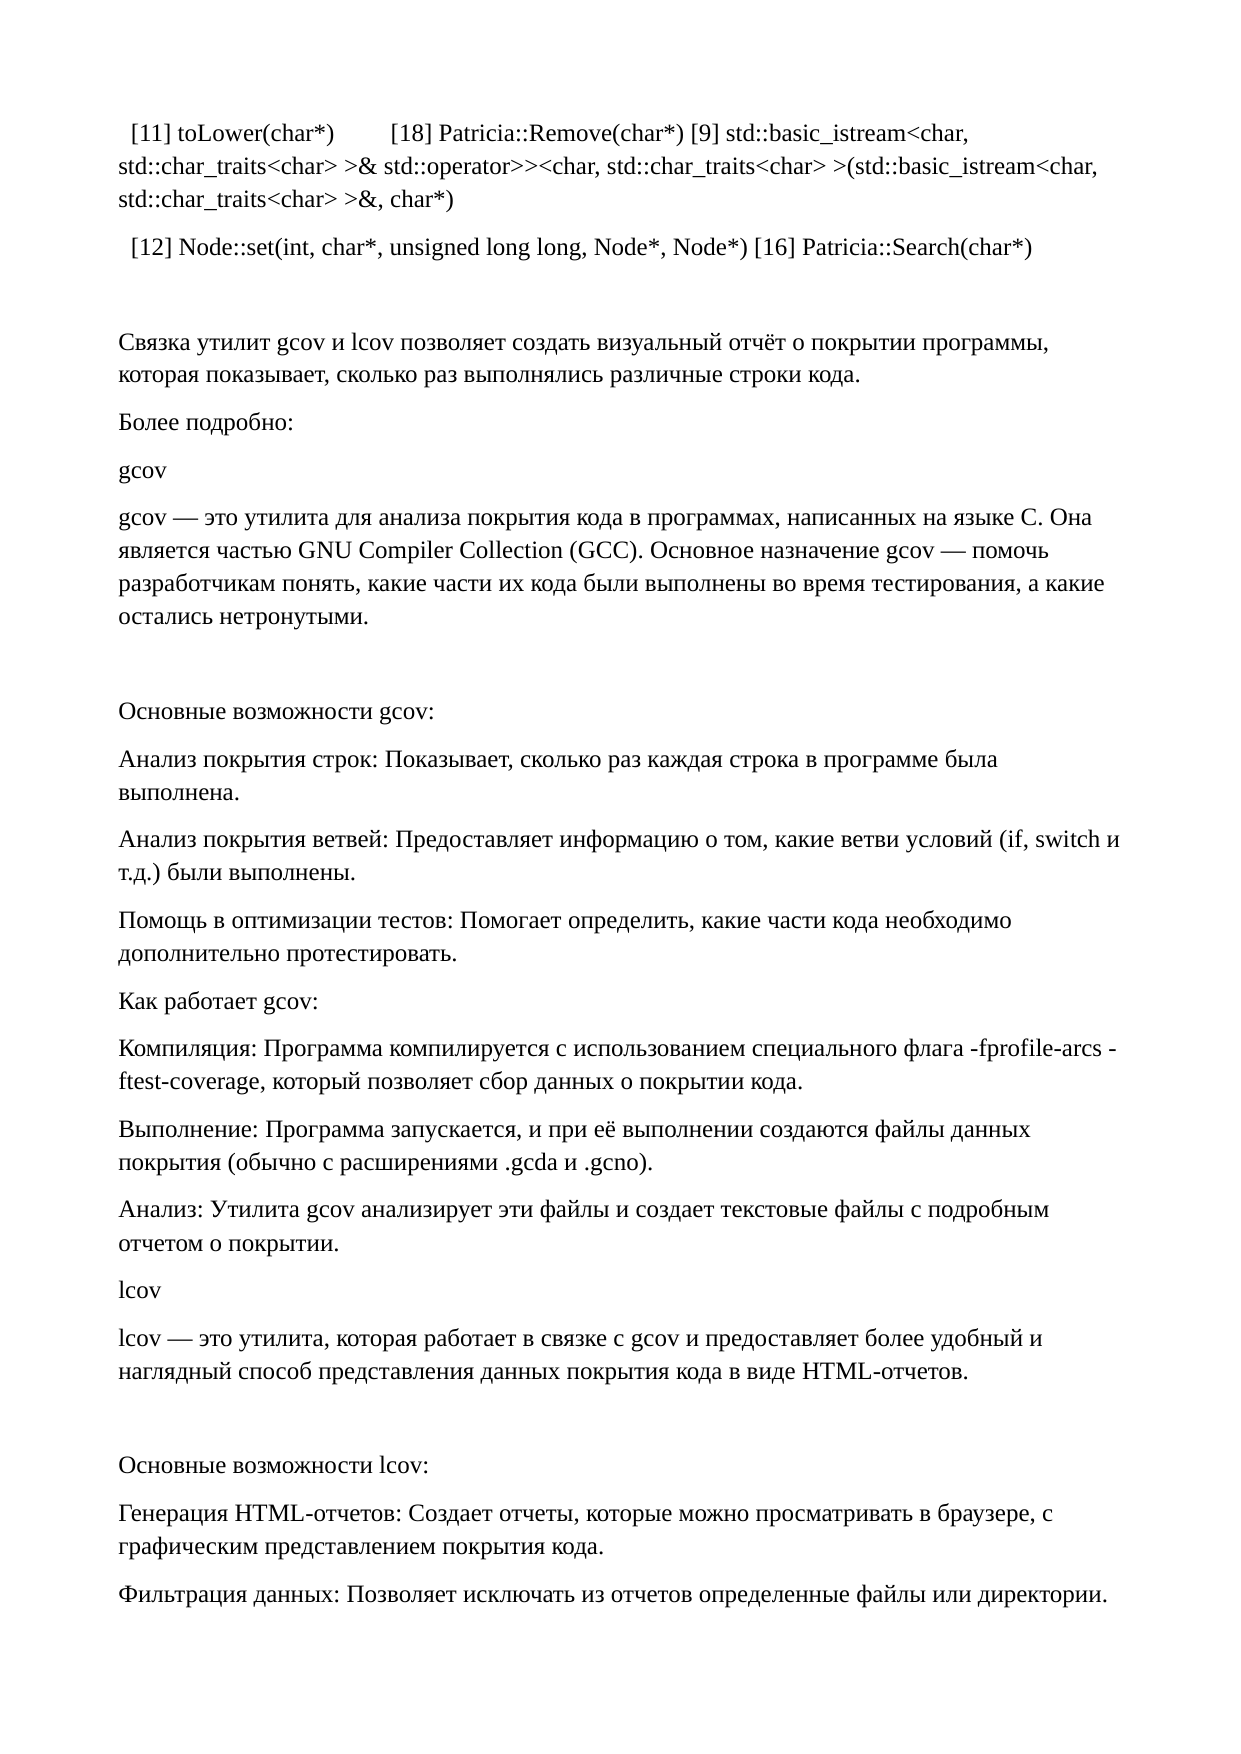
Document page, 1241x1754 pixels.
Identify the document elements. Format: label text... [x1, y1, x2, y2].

text Основные возможности lcov: [118, 1451, 1122, 1479]
text lcov — это утилита, которая работает в связке с gcov и предоставляет более удобный и наглядный способ представления данных покрытия кода в виде HTML-отчетов. [118, 1323, 1122, 1384]
text Помощь в оптимизации тестов: Помогает определить, какие части кода необходимо дополнительно протестировать. [118, 905, 1122, 967]
text Анализ: Утилита gcov анализирует эти файлы и создает текстовые файлы с подробным отчетом о покрытии. [118, 1194, 1122, 1256]
text Анализ покрытия ветвей: Предоставляет информацию о том, какие ветви условий (if, switch и т.д.) были выполнены. [118, 824, 1122, 886]
text Генерация HTML-отчетов: Создает отчеты, которые можно просматривать в браузере, с графическим представлением покрытия кода. [118, 1498, 1122, 1560]
text Более подробно: [118, 407, 1122, 436]
text [11] toLower(char*) [18] Patricia::Remove(char*) [9] std::basic_istream<char, std::char_traits<char> >& std::operator>><char, std::char_traits<char> >(std::basic_istream<char, std::char_traits<char> >&, char*) [118, 118, 1122, 213]
text Как работает gcov: [118, 986, 1122, 1014]
text Анализ покрытия строк: Показывает, сколько раз каждая строка в программе была выполнена. [118, 744, 1122, 806]
text gcov [118, 455, 1122, 483]
text Компиляция: Программа компилируется с использованием специального флага -fprofile-arcs -ftest-coverage, который позволяет сбор данных о покрытии кода. [118, 1033, 1122, 1095]
text Связка утилит gcov и lcov позволяет создать визуальный отчёт о покрытии программы, которая показывает, сколько раз выполнялись различные строки кода. [118, 327, 1122, 388]
text Фильтрация данных: Позволяет исключать из отчетов определенные файлы или директории. [118, 1579, 1122, 1608]
text lcov [118, 1275, 1122, 1304]
text Выполнение: Программа запускается, и при её выполнении создаются файлы данных покрытия (обычно с расширениями .gcda и .gcno). [118, 1114, 1122, 1176]
text gcov — это утилита для анализа покрытия кода в программах, написанных на языке C. Она является частью GNU Compiler Collection (GCC). Основное назначение gcov — помочь разработчикам понять, какие части их кода были выполнены во время тестирования, а какие остались нетронутыми. [118, 502, 1122, 630]
text Основные возможности gcov: [118, 696, 1122, 725]
text [12] Node::set(int, char*, unsigned long long, Node*, Node*) [16] Patricia::Search(char*) [118, 232, 1122, 261]
